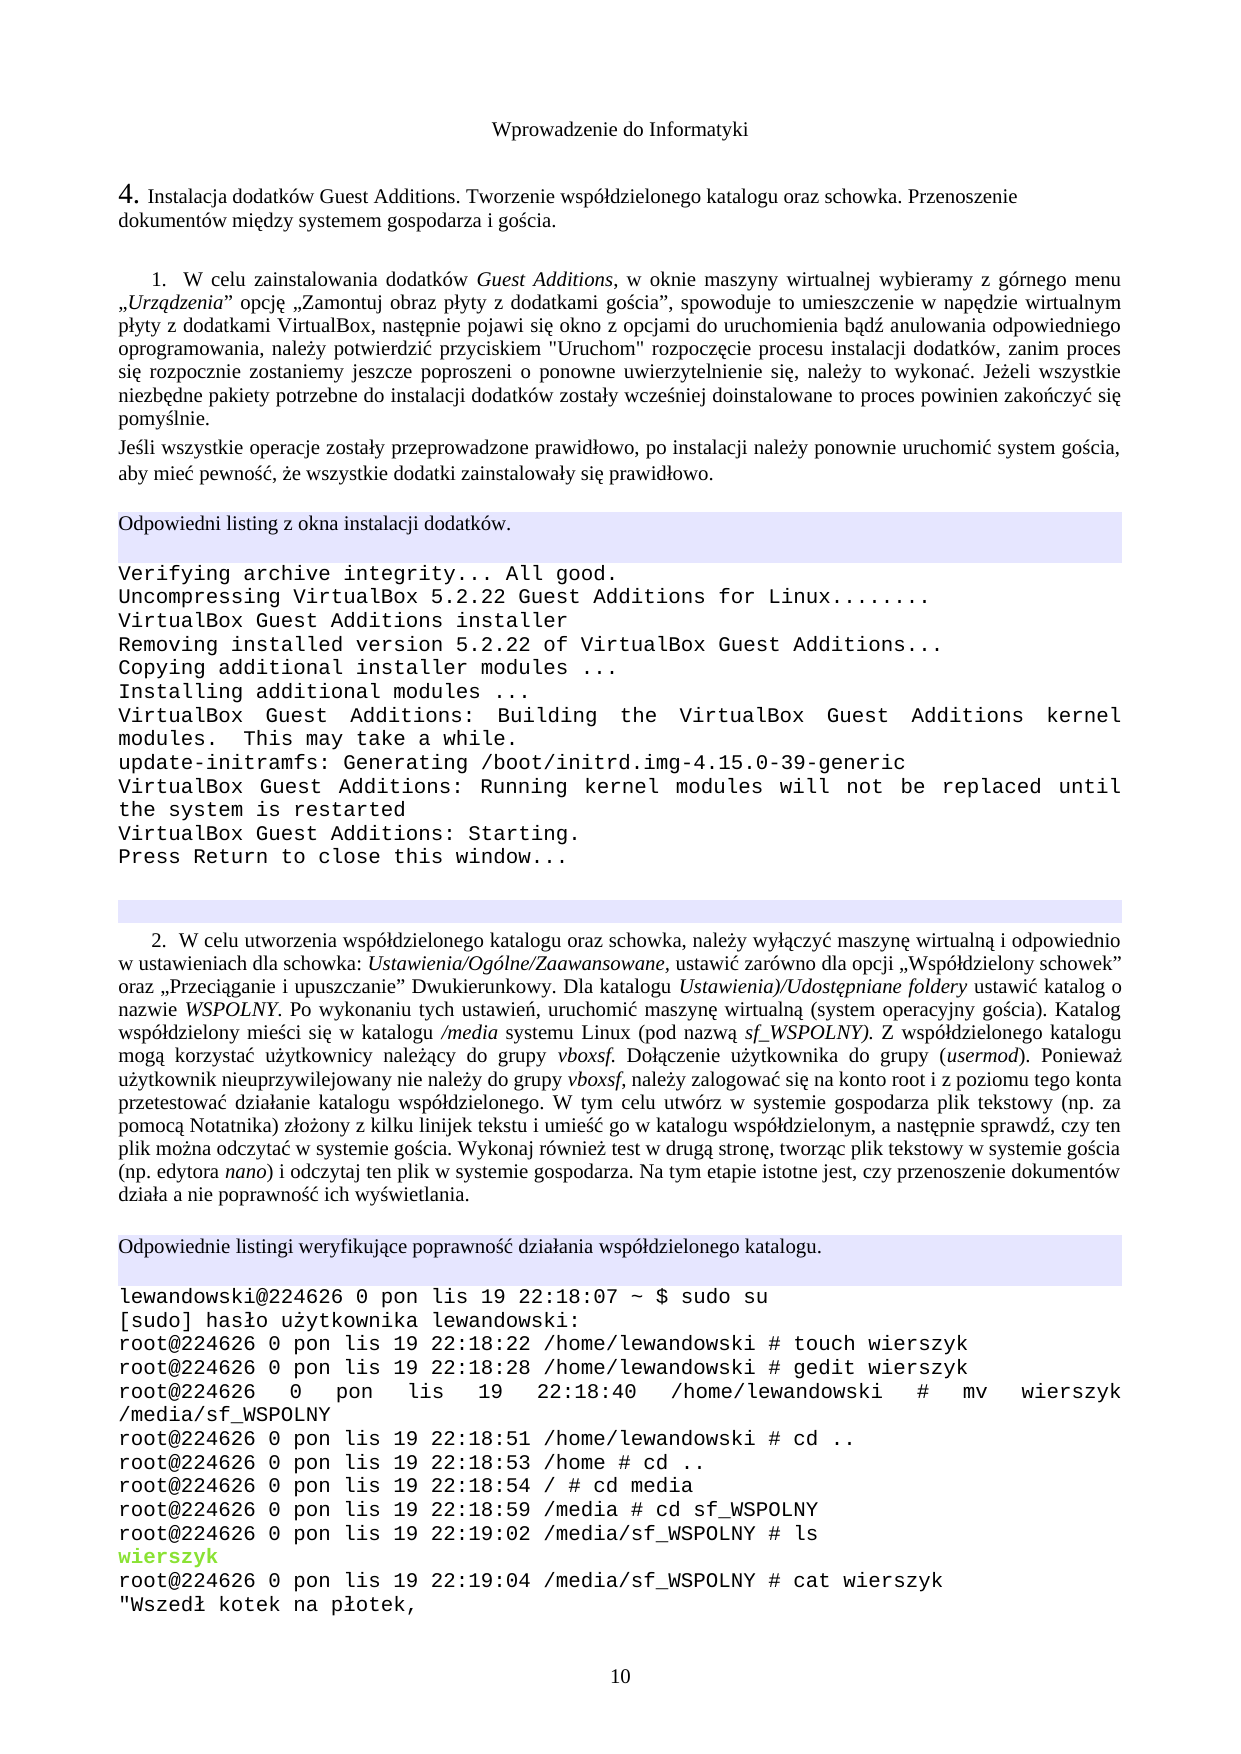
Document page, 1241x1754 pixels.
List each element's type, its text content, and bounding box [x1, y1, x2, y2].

table_cell Odpowiedni listing z okna instalacji dodatków. ﻿ Verifying archive integrity... All good. Uncompressing VirtualBox 5.2.22 Guest Additions for Linux........ VirtualBox Guest Additions installer Removing installed version 5.2.22 of VirtualBox Guest Additions... Copying additional installer modules ... Installing additional modules ... VirtualBox Guest Additions: Building the VirtualBox Guest Additions kernel modules. This may take a while. update-initramfs: Generating /boot/initrd.img-4.15.0-39-generic VirtualBox Guest Additions: Running kernel modules will not be replaced until the system is restarted VirtualBox Guest Additions: Starting. Press Return to close this window... [118, 563, 1122, 900]
table_cell 2. W celu utworzenia współdzielonego katalogu oraz schowka, należy wyłączyć maszynę wirtualną i odpowiednio w ustawieniach dla schowka: Ustawienia/Ogólne/Zaawansowane, ustawić zarówno dla opcji „Współdzielony schowek” oraz „Przeciąganie i upuszczanie” Dwukierunkowy. Dla katalogu Ustawienia)/Udostępniane foldery ustawić katalog o nazwie WSPOLNY. Po wykonaniu tych ustawień, uruchomić maszynę wirtualną (system operacyjny gościa). Katalog współdzielony mieści się w katalogu /media systemu Linux (pod nazwą sf_WSPOLNY). Z współdzielonego katalogu mogą korzystać użytkownicy należący do grupy vboxsf. Dołączenie użytkownika do grupy (usermod). Ponieważ użytkownik nieuprzywilejowany nie należy do grupy vboxsf, należy zalogować się na konto root i z poziomu tego konta przetestować działanie katalogu współdzielonego. W tym celu utwórz w systemie gospodarza plik tekstowy (np. za pomocą Notatnika) złożony z kilku linijek tekstu i umieść go w katalogu współdzielonym, a następnie sprawdź, czy ten plik można odczytać w systemie gościa. Wykonaj również test w drugą stronę, tworząc plik tekstowy w systemie gościa (np. edytora nano) i odczytaj ten plik w systemie gospodarza. Na tym etapie istotne jest, czy przenoszenie dokumentów działa a nie poprawność ich wyświetlania. [118, 923, 1122, 1235]
table_cell Odpowiednie listingi weryfikujące poprawność działania współdzielonego katalogu. ﻿ lewandowski@224626 0 pon lis 19 22:18:07 ~ $ sudo su [sudo] hasło użytkownika lewandowski: root@224626 0 pon lis 19 22:18:22 /home/lewandowski # touch wierszyk root@224626 0 pon lis 19 22:18:28 /home/lewandowski # gedit wierszyk root@224626 0 pon lis 19 22:18:40 /home/lewandowski # mv wierszyk /media/sf_WSPOLNY root@224626 0 pon lis 19 22:18:51 /home/lewandowski # cd .. root@224626 0 pon lis 19 22:18:53 /home # cd .. root@224626 0 pon lis 19 22:18:54 / # cd media root@224626 0 pon lis 19 22:18:59 /media # cd sf_WSPOLNY root@224626 0 pon lis 19 22:19:02 /media/sf_WSPOLNY # ls wierszyk root@224626 0 pon lis 19 22:19:04 /media/sf_WSPOLNY # cat wierszyk "Wszedł kotek na płotek, potem spadł i zdechł" Arthur Schopenhauer root@224626 0 pon lis 19 22:19:14 /media/sf_WSPOLNY # exit exit lewandowski@224626 0 pon lis 19 22:19:20 ~ $ cd .. lewandowski@224626 0 pon lis 19 22:19:23 /home $ cd .. lewandowski@224626 0 pon lis 19 22:19:25 / $ cd media lewandowski@224626 0 pon lis 19 22:19:27 /media $ ls lewandowski sf_WSPOLNY lewandowski@224626 0 pon lis 19 22:19:31 /media $ cd sf_WSPOLNY bash: cd: sf_WSPOLNY: Brak dostępu ﻿ lewandowski@224626 0 pon lis 19 22:39:30 ~ $ nano lewandowski@224626 0 pon lis 19 22:39:45 ~ $ mv Nanoo /media/sf_WSPOLNY mv: nie można wykonać stat na &apos;/media/sf_WSPOLNY/Nanoo&apos;: Brak dostępu lewandowski@224626 0 pon lis 19 22:39:55 ~ $ sudo su root@224626 0 pon lis 19 22:40:06 /home/lewandowski # mv Nanoo /media/sf_WSPOLNYroot@224626 0 pon lis 19 22:40:18 /home/lewandowski # cd .. root@224626 0 pon lis 19 22:40:22 /home # cd .. root@224626 0 pon lis 19 22:40:24 / # cd media root@224626 0 pon lis 19 22:40:26 /media # cd sf_WSPOLNY root@224626 0 pon lis 19 22:40:30 /media/sf_WSPOLNY # ls Nanoo wierszyk root@224626 0 pon lis 19 22:40:32 /media/sf_WSPOLNY # cat Nanoo "Gdy Ci smutno, gdy Ci źle, walnij format dysku C" [118, 1286, 1122, 1617]
table_cell 1. W celu zainstalowania dodatków Guest Additions, w oknie maszyny wirtualnej wybieramy z górnego menu „Urządzenia” opcję „Zamontuj obraz płyty z dodatkami gościa”, spowoduje to umieszczenie w napędzie wirtualnym płyty z dodatkami VirtualBox, następnie pojawi się okno z opcjami do uruchomienia bądź anulowania odpowiedniego oprogramowania, należy potwierdzić przyciskiem "Uruchom" rozpoczęcie procesu instalacji dodatków, zanim proces się rozpocznie zostaniemy jeszcze poproszeni o ponowne uwierzytelnienie się, należy to wykonać. Jeżeli wszystkie niezbędne pakiety potrzebne do instalacji dodatków zostały wcześniej doinstalowane to proces powinien zakończyć się pomyślnie. Jeśli wszystkie operacje zostały przeprowadzone prawidłowo, po instalacji należy ponownie uruchomić system gościa, aby mieć pewność, że wszystkie dodatki zainstalowały się prawidłowo. [118, 262, 1122, 512]
table_header 4. Instalacja dodatków Guest Additions. Tworzenie współdzielonego katalogu oraz schowka. Przenoszenie dokumentów między systemem gospodarza i gościa. [118, 177, 1122, 262]
